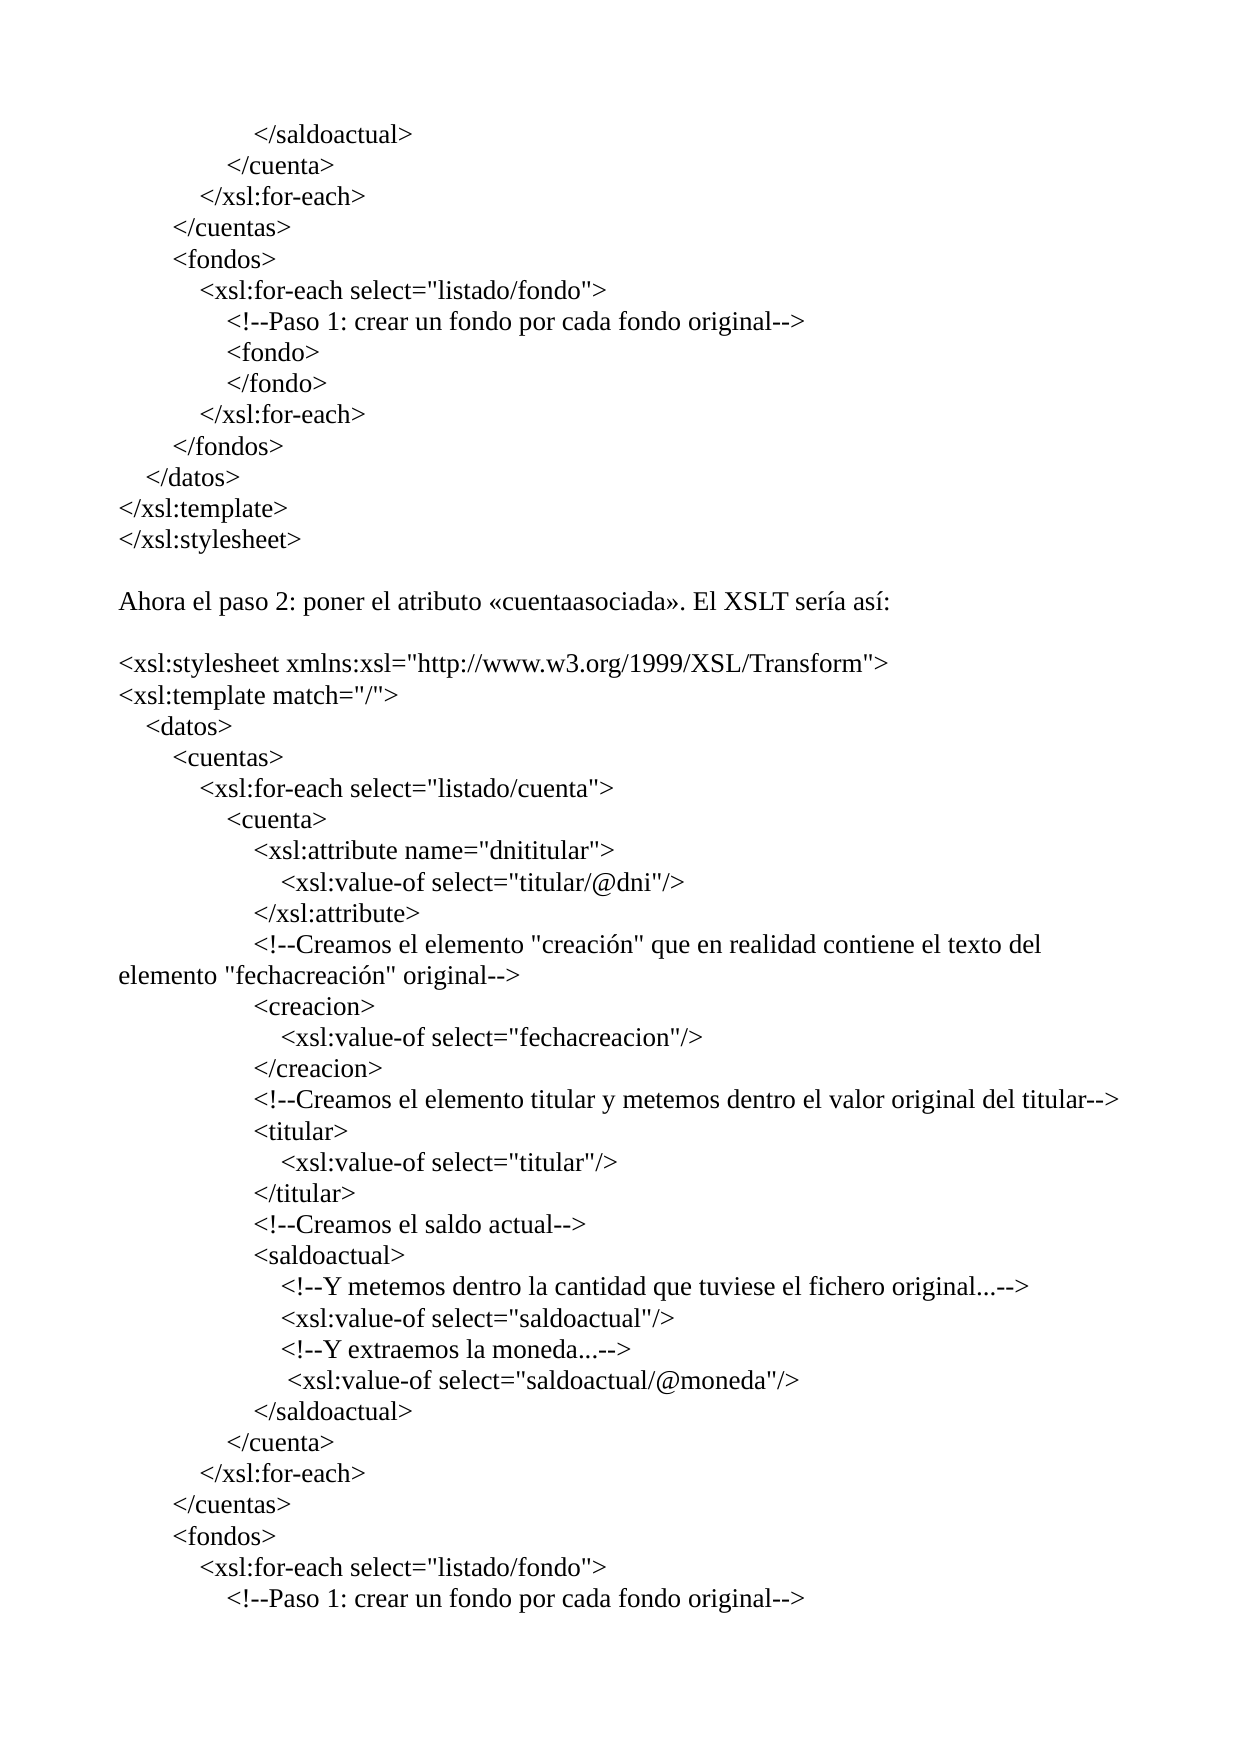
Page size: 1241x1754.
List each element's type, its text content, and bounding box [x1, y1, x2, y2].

text <titular> [118, 1115, 1122, 1146]
text </saldoactual> [118, 1395, 1122, 1426]
text <cuentas> [118, 741, 1122, 772]
text </creacion> [118, 1052, 1122, 1084]
text </saldoactual> [118, 118, 1122, 149]
text <datos> [118, 710, 1122, 741]
text <xsl:for-each select="listado/fondo"> [118, 274, 1122, 305]
text </xsl:for-each> [118, 1457, 1122, 1488]
text <fondos> [118, 243, 1122, 274]
text <xsl:value-of select="fechacreacion"/> [118, 1021, 1122, 1052]
text <saldoactual> [118, 1239, 1122, 1271]
text </cuenta> [118, 149, 1122, 180]
text <!--Y extraemos la moneda...--> [118, 1333, 1122, 1364]
text </datos> [118, 461, 1122, 492]
text <xsl:value-of select="saldoactual/@moneda"/> [118, 1364, 1122, 1395]
text </xsl:stylesheet> [118, 523, 1122, 554]
text <creacion> [118, 990, 1122, 1021]
text <xsl:value-of select="saldoactual"/> [118, 1302, 1122, 1333]
text <xsl:for-each select="listado/fondo"> [118, 1551, 1122, 1582]
text <xsl:template match="/"> [118, 679, 1122, 710]
text </xsl:template> [118, 492, 1122, 523]
text </titular> [118, 1177, 1122, 1208]
text </xsl:for-each> [118, 398, 1122, 429]
text </cuentas> [118, 212, 1122, 243]
text </fondos> [118, 429, 1122, 461]
text </cuentas> [118, 1488, 1122, 1520]
text <xsl:value-of select="titular"/> [118, 1146, 1122, 1177]
text <cuenta> [118, 803, 1122, 834]
text </xsl:for-each> [118, 180, 1122, 212]
text <!--Y metemos dentro la cantidad que tuviese el fichero original...--> [118, 1271, 1122, 1302]
text <!--Creamos el elemento "creación" que en realidad contiene el texto del elemento "fechacreación" original--> [118, 928, 1122, 990]
text <!--Creamos el saldo actual--> [118, 1208, 1122, 1239]
text <xsl:stylesheet xmlns:xsl="http://www.w3.org/1999/XSL/Transform"> [118, 648, 1122, 679]
text <fondo> [118, 336, 1122, 367]
text <xsl:value-of select="titular/@dni"/> [118, 866, 1122, 897]
text <!--Paso 1: crear un fondo por cada fondo original--> [118, 305, 1122, 336]
text <!--Creamos el elemento titular y metemos dentro el valor original del titular--> [118, 1084, 1122, 1115]
text </xsl:attribute> [118, 897, 1122, 928]
text </fondo> [118, 367, 1122, 398]
text <!--Paso 1: crear un fondo por cada fondo original--> [118, 1582, 1122, 1613]
text <xsl:attribute name="dnititular"> [118, 834, 1122, 866]
text <xsl:for-each select="listado/cuenta"> [118, 772, 1122, 803]
text </cuenta> [118, 1426, 1122, 1457]
text Ahora el paso 2: poner el atributo «cuentaasociada». El XSLT sería así: [118, 585, 1122, 616]
text <fondos> [118, 1520, 1122, 1551]
